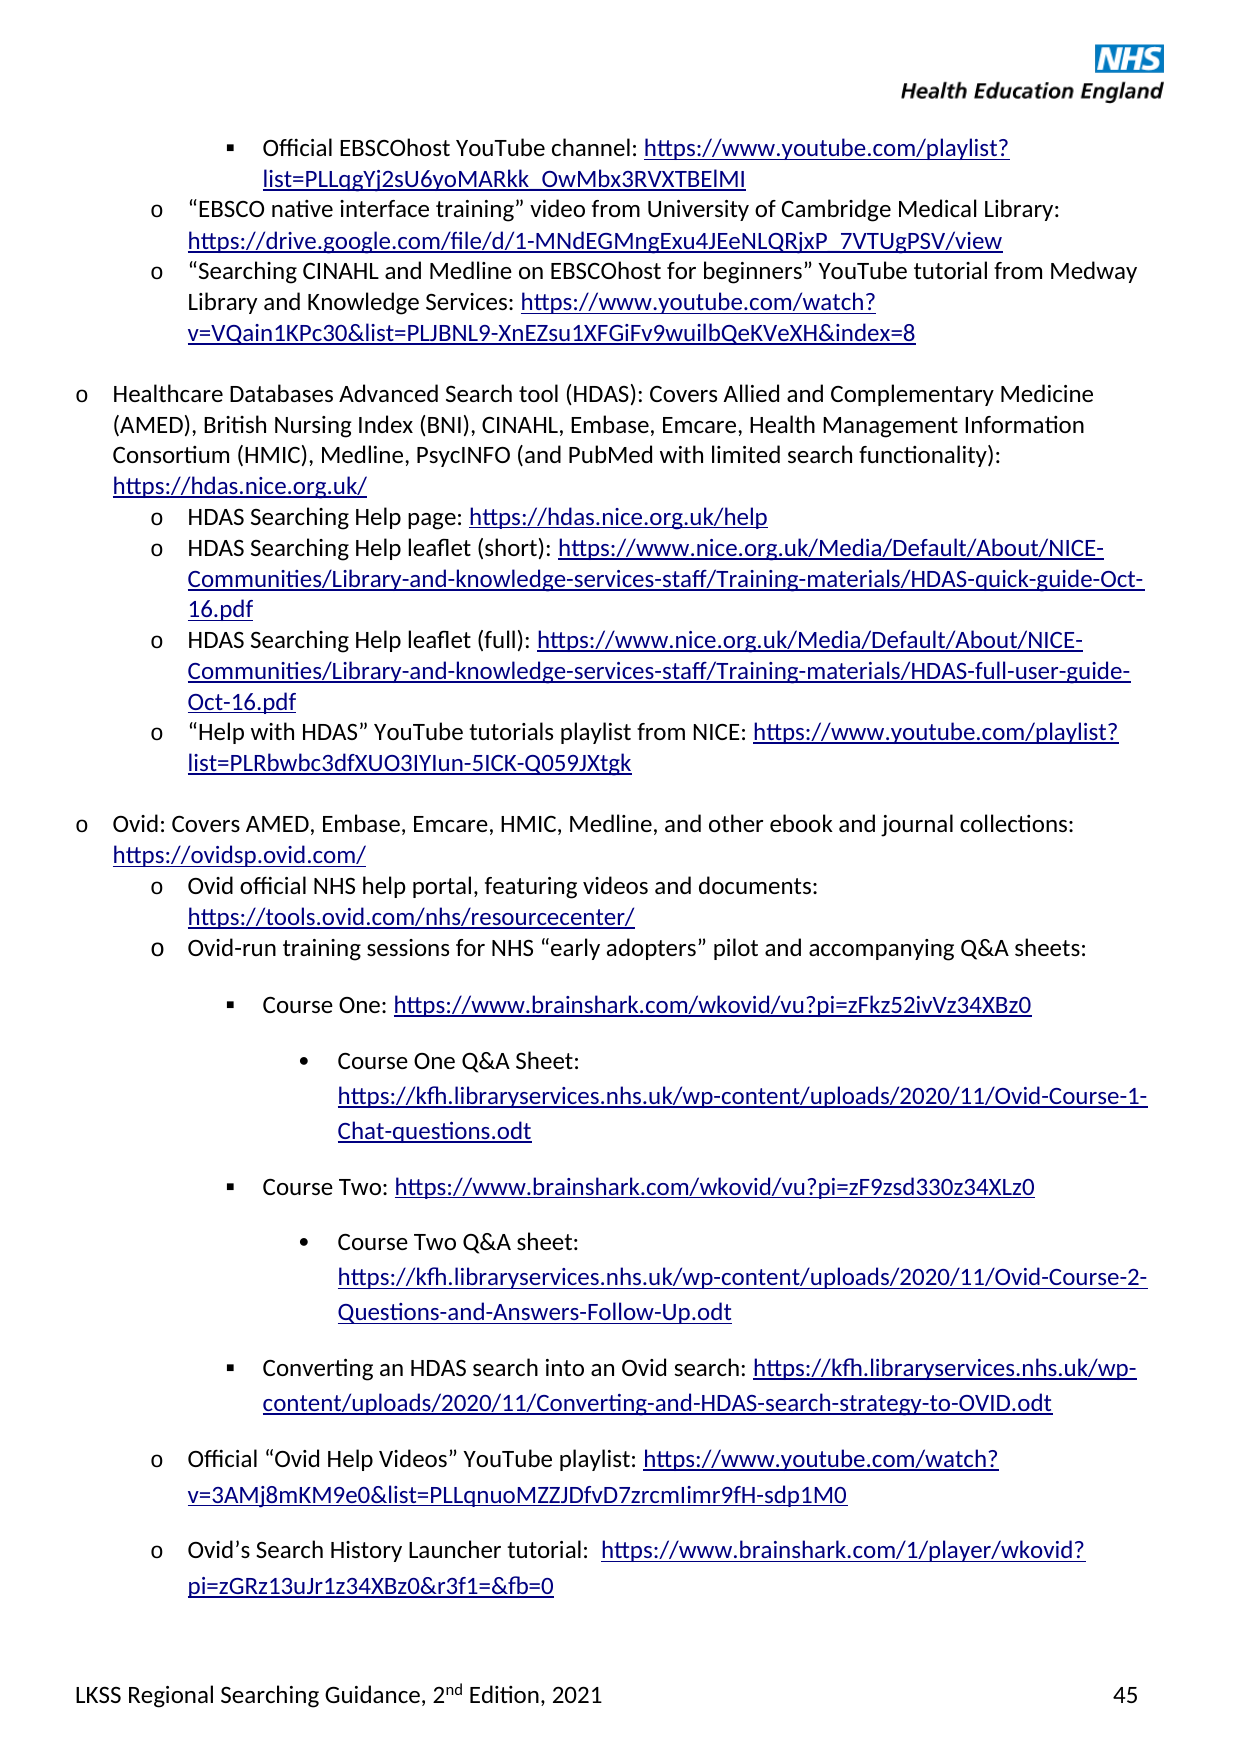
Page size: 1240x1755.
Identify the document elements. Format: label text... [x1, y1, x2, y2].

list Course Two Q&A sheet: https://kfh.libraryservices.nhs.uk/wp-content/uploads/2020/11/Ovid-Course-2-Questions-and-Answers-Follow-Up.odt [300, 1227, 1164, 1327]
list Official “Ovid Help Videos” YouTube playlist: https://www.youtube.com/watch?v=3AMj8mKM9e0&list=PLLqnuoMZZJDfvD7zrcmIimr9fH-sdp1M0 [150, 1443, 1164, 1509]
list HDAS Searching Help leaflet (short): https://www.nice.org.uk/Media/Default/About/NICE-Communities/Library-and-knowledge-services-staff/Training-materials/HDAS-quick-guide-Oct-16.pdf [150, 532, 1164, 624]
list “Help with HDAS” YouTube tutorials playlist from NICE: https://www.youtube.com/playlist?list=PLRbwbc3dfXUO3IYIun-5ICK-Q059JXtgk [150, 716, 1164, 778]
list Healthcare Databases Advanced Search tool (HDAS): Covers Allied and Complementary Medicine (AMED), British Nursing Index (BNI), CINAHL, Embase, Emcare, Health Management Information Consortium (HMIC), Medline, PsycINFO (and PubMed with limited search functionality): https://hdas.nice.org.uk/ [75, 378, 1164, 501]
list HDAS Searching Help leaflet (full): https://www.nice.org.uk/Media/Default/About/NICE-Communities/Library-and-knowledge-services-staff/Training-materials/HDAS-full-user-guide-Oct-16.pdf [150, 624, 1164, 716]
list “EBSCO native interface training” video from University of Cambridge Medical Library: https://drive.google.com/file/d/1-MNdEGMngExu4JEeNLQRjxP_7VTUgPSV/view [150, 194, 1164, 255]
list “Searching CINAHL and Medline on EBSCOhost for beginners” YouTube tutorial from Medway Library and Knowledge Services: https://www.youtube.com/watch?v=VQain1KPc30&list=PLJBNL9-XnEZsu1XFGiFv9wuilbQeKVeXH&index=8 [150, 255, 1164, 347]
list Course One: https://www.brainshark.com/wkovid/vu?pi=zFkz52ivVz34XBz0 [225, 989, 1164, 1019]
list Ovid: Covers AMED, Embase, Emcare, HMIC, Medline, and other ebook and journal collections: https://ovidsp.ovid.com/ [75, 808, 1164, 870]
list Converting an HDAS search into an Ovid search: https://kfh.libraryservices.nhs.uk/wp-content/uploads/2020/11/Converting-and-HDAS-search-strategy-to-OVID.odt [225, 1352, 1164, 1418]
list Course Two: https://www.brainshark.com/wkovid/vu?pi=zF9zsd330z34XLz0 [225, 1171, 1164, 1201]
list Official EBSCOhost YouTube channel: https://www.youtube.com/playlist?list=PLLqgYj2sU6yoMARkk_OwMbx3RVXTBElMI [225, 133, 1164, 194]
list Ovid-run training sessions for NHS “early adopters” pilot and accompanying Q&A sheets: [150, 932, 1164, 963]
list Ovid’s Search History Launcher tutorial: https://www.brainshark.com/1/player/wkovid?pi=zGRz13uJr1z34XBz0&r3f1=&fb=0 [150, 1535, 1164, 1601]
list Course One Q&A Sheet: https://kfh.libraryservices.nhs.uk/wp-content/uploads/2020/11/Ovid-Course-1-Chat-questions.odt [300, 1045, 1164, 1145]
list HDAS Searching Help page: https://hdas.nice.org.uk/help [150, 501, 1164, 532]
list Ovid official NHS help portal, featuring videos and documents: https://tools.ovid.com/nhs/resourcecenter/ [150, 870, 1164, 932]
